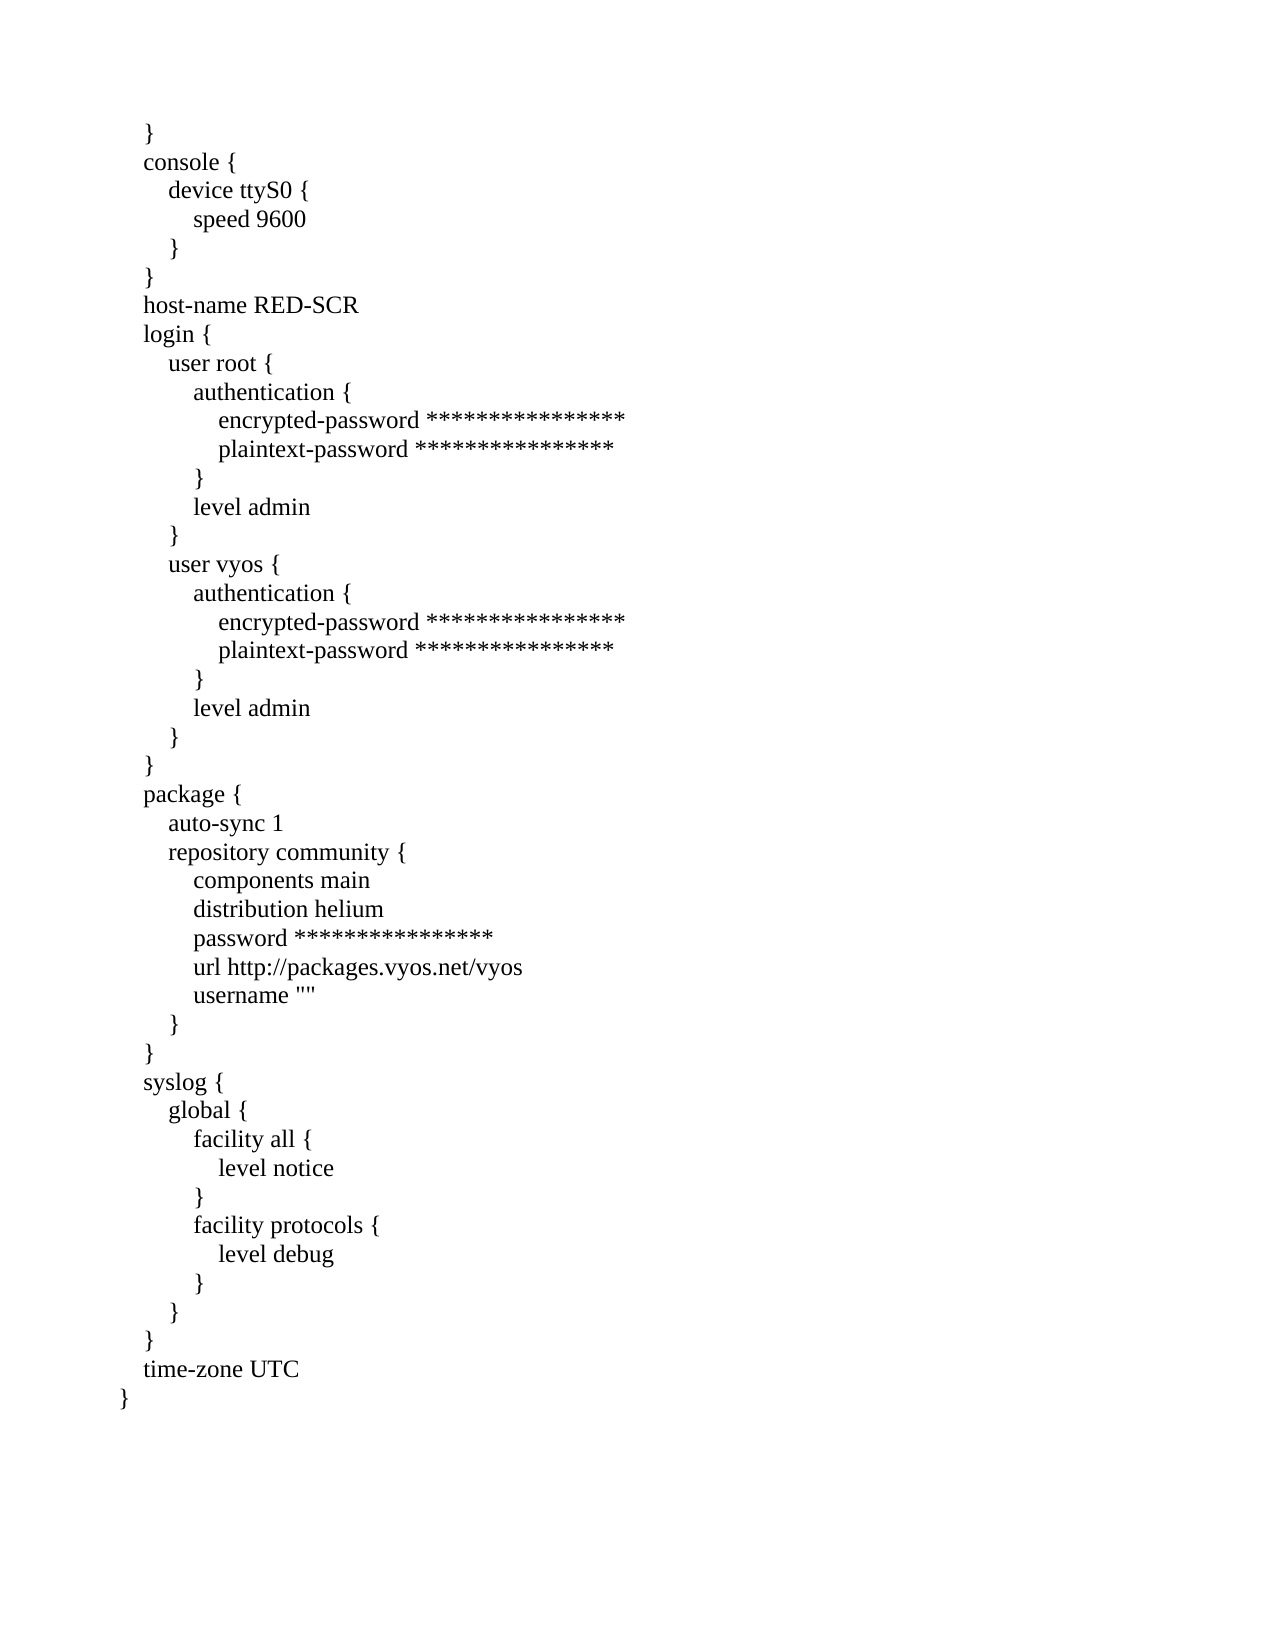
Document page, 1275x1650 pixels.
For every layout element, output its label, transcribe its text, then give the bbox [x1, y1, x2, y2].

text speed 9600 [118, 204, 1157, 233]
text } [118, 664, 1157, 693]
text host-name RED-SCR [118, 291, 1157, 319]
text } [118, 1038, 1157, 1067]
text components main [118, 866, 1157, 894]
text password **************** [118, 923, 1157, 952]
text level notice [118, 1153, 1157, 1182]
text level debug [118, 1239, 1157, 1268]
text facility protocols { [118, 1211, 1157, 1239]
text } [118, 722, 1157, 751]
text url http://packages.vyos.net/vyos [118, 952, 1157, 981]
text distribution helium [118, 894, 1157, 923]
text } [118, 1268, 1157, 1297]
text user root { [118, 348, 1157, 377]
text } [118, 521, 1157, 549]
text } [118, 233, 1157, 262]
text } [118, 1326, 1157, 1354]
text plaintext-password **************** [118, 636, 1157, 664]
text encrypted-password **************** [118, 607, 1157, 636]
text authentication { [118, 377, 1157, 406]
text user vyos { [118, 549, 1157, 578]
text level admin [118, 693, 1157, 722]
text } [118, 1182, 1157, 1211]
text auto-sync 1 [118, 808, 1157, 837]
text console { [118, 147, 1157, 176]
text login { [118, 319, 1157, 348]
text encrypted-password **************** [118, 406, 1157, 434]
text time-zone UTC [118, 1354, 1157, 1383]
text } [118, 118, 1157, 147]
text username "" [118, 981, 1157, 1009]
text } [118, 1297, 1157, 1326]
text repository community { [118, 837, 1157, 866]
text package { [118, 779, 1157, 808]
text } [118, 751, 1157, 779]
text plaintext-password **************** [118, 434, 1157, 463]
text global { [118, 1096, 1157, 1124]
text } [118, 1009, 1157, 1038]
text } [118, 463, 1157, 492]
text syslog { [118, 1067, 1157, 1096]
text device ttyS0 { [118, 176, 1157, 204]
text level admin [118, 492, 1157, 521]
text facility all { [118, 1124, 1157, 1153]
text } [118, 1383, 1157, 1412]
text authentication { [118, 578, 1157, 607]
text } [118, 262, 1157, 291]
